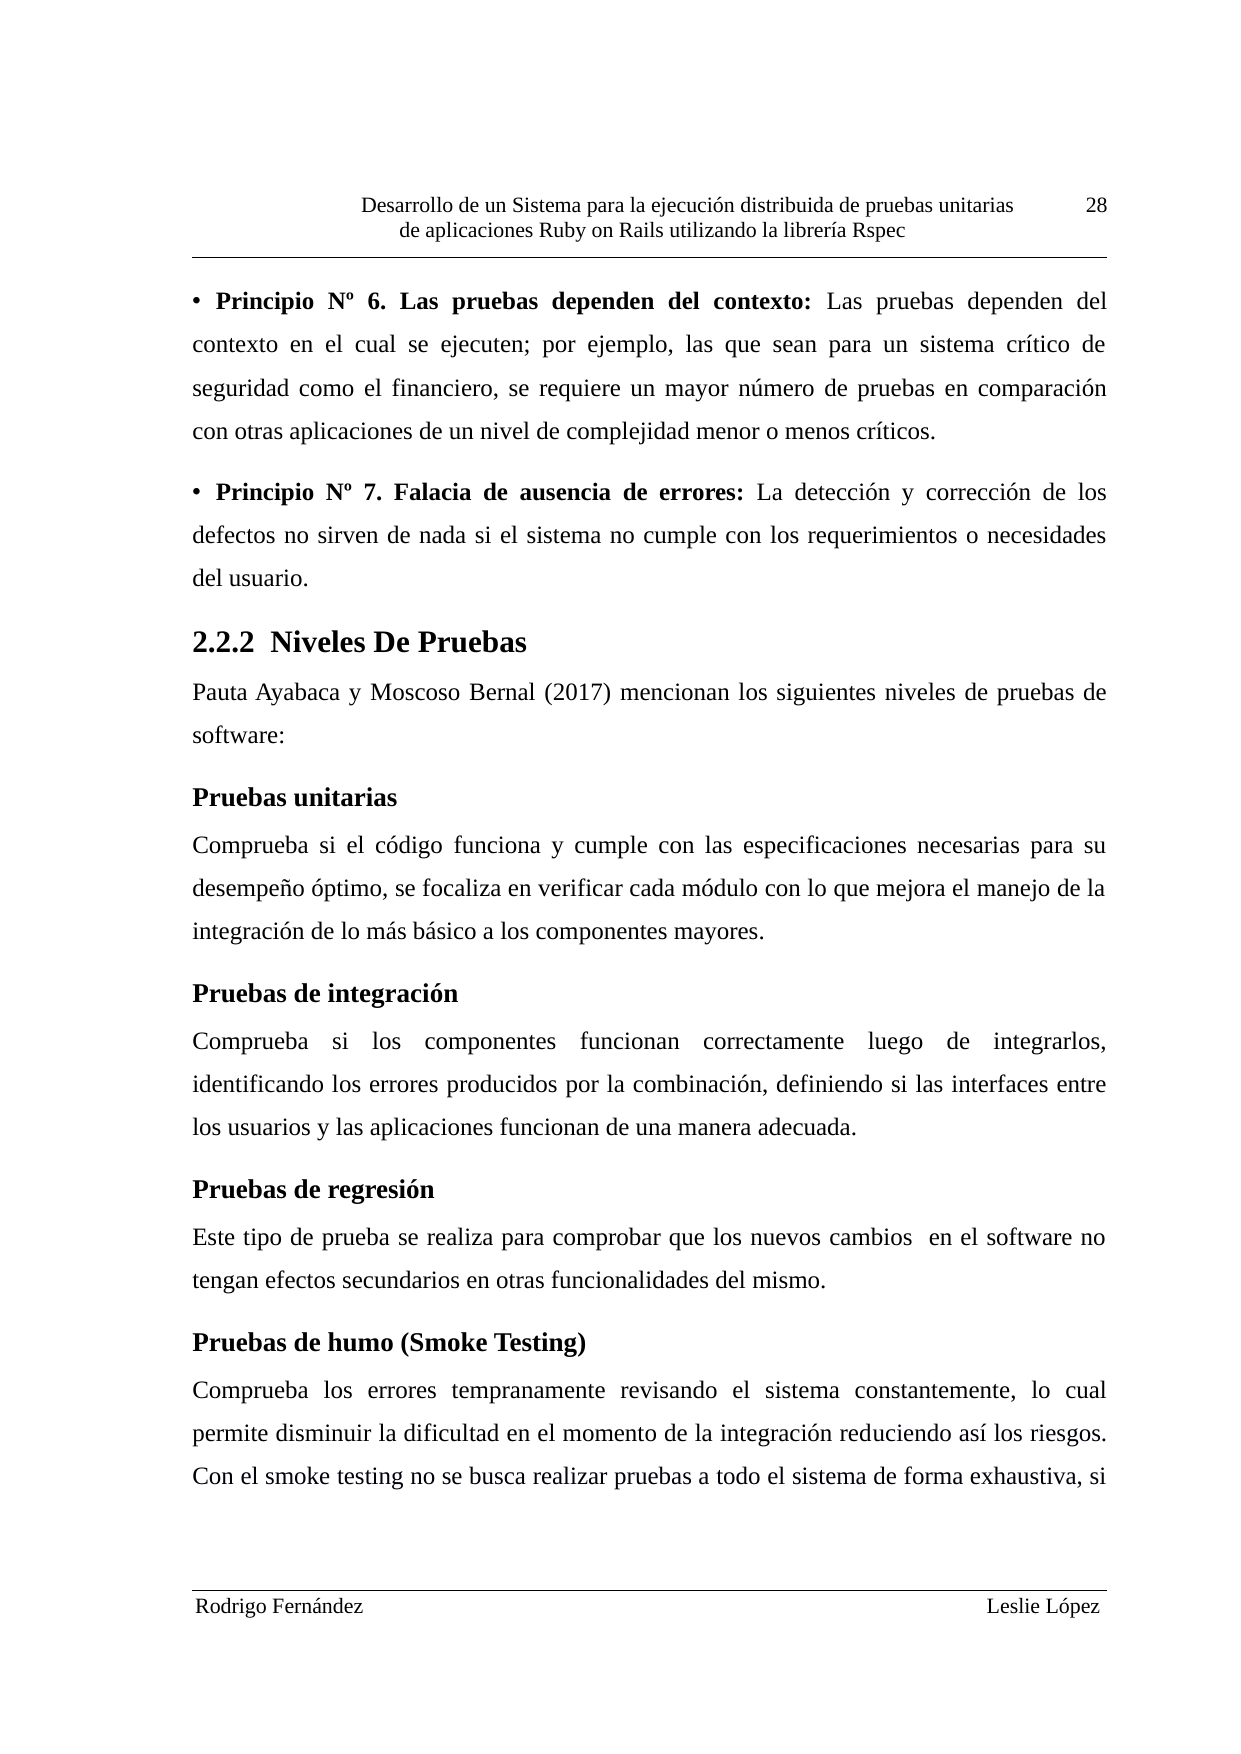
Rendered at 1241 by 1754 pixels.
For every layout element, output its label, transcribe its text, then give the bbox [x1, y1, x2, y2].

list Principio Nº 7. Falacia de ausencia de errores: La detección y corrección de los defectos no sirven de nada si el sistema no cumple con los requerimientos o necesidades del usuario. [192, 477, 1107, 592]
text Este tipo de prueba se realiza para comprobar que los nuevos cambios en el software no tengan efectos secundarios en otras funcionalidades del mismo. [192, 1222, 1107, 1294]
text Comprueba si el código funciona y cumple con las especificaciones necesarias para su desempeño óptimo, se focaliza en verificar cada módulo con lo que mejora el manejo de la integración de lo más básico a los componentes mayores. [192, 830, 1107, 945]
text Comprueba si los componentes funcionan correctamente luego de integrarlos, identificando los errores producidos por la combinación, definiendo si las interfaces entre los usuarios y las aplicaciones funcionan de una manera adecuada. [192, 1026, 1107, 1141]
text Pauta Ayabaca y Moscoso Bernal (2017)⁠ mencionan los siguientes niveles de pruebas de software: [192, 677, 1107, 749]
subtitle Niveles de Pruebas [192, 624, 1107, 659]
text Comprueba los errores tempranamente revisando el sistema constantemente, lo cual permite disminuir la dificultad en el momento de la integración reduciendo así los riesgos. Con el smoke testing no se busca realizar pruebas a todo el sistema de forma exhaustiva, si [192, 1375, 1107, 1490]
text Pruebas de regresión [192, 1173, 1107, 1204]
text Pruebas unitarias [192, 781, 1107, 812]
list Principio Nº 6. Las pruebas dependen del contexto: Las pruebas dependen del contexto en el cual se ejecuten; por ejemplo, las que sean para un sistema crítico de seguridad como el financiero, se requiere un mayor número de pruebas en comparación con otras aplicaciones de un nivel de complejidad menor o menos críticos. [192, 286, 1107, 444]
text Pruebas de integración [192, 977, 1107, 1008]
text Pruebas de humo (Smoke Testing) [192, 1326, 1107, 1357]
